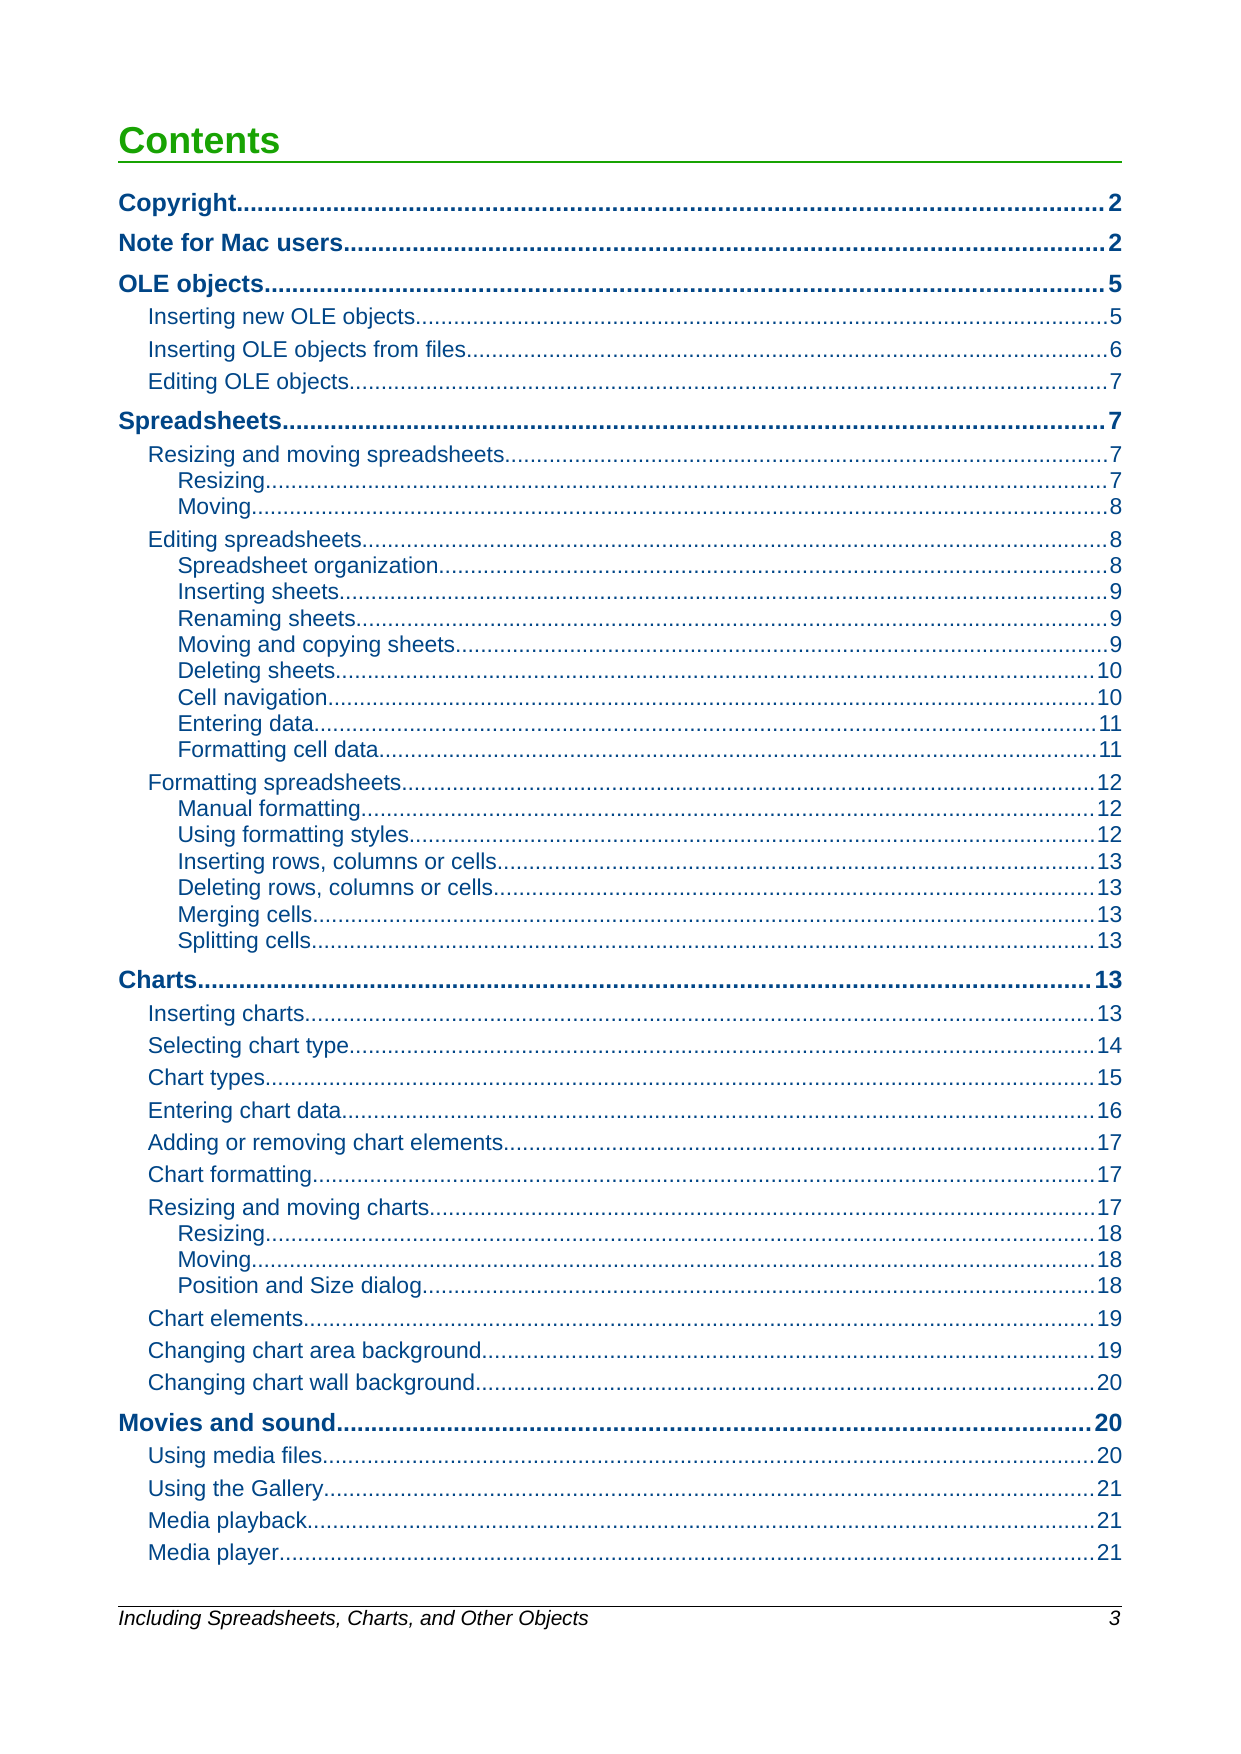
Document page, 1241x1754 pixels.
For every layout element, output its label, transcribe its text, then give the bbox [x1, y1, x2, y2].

text Deleting sheets 10 [177, 657, 1122, 684]
text Deleting rows, columns or cells 13 [177, 874, 1122, 901]
text Resizing and moving charts 17 [148, 1193, 1122, 1220]
text Moving 8 [177, 493, 1122, 520]
text Changing chart wall background 20 [148, 1369, 1122, 1396]
text Spreadsheet organization 8 [177, 552, 1122, 578]
text Entering chart data 16 [148, 1097, 1122, 1123]
text Formatting spreadsheets 12 [148, 769, 1122, 795]
text Manual formatting 12 [177, 795, 1122, 821]
text Chart elements 19 [148, 1305, 1122, 1331]
text Inserting sheets 9 [177, 578, 1122, 605]
text Inserting rows, columns or cells 13 [177, 848, 1122, 874]
text Selecting chart type 14 [148, 1032, 1122, 1058]
text Note for Mac users 2 [118, 228, 1122, 257]
text Adding or removing chart elements 17 [148, 1129, 1122, 1155]
text Entering data 11 [177, 710, 1122, 736]
text Inserting charts 13 [148, 1000, 1122, 1026]
text OLE objects 5 [118, 268, 1122, 297]
text Using media files 20 [148, 1442, 1122, 1468]
text Cell navigation 10 [177, 684, 1122, 710]
text Using the Gallery 21 [148, 1474, 1122, 1501]
text Contents [118, 118, 1122, 161]
text Editing OLE objects 7 [148, 368, 1122, 394]
text Copyright 2 [118, 187, 1122, 216]
text Merging cells 13 [177, 901, 1122, 927]
text Spreadsheets 7 [118, 406, 1122, 435]
text Resizing and moving spreadsheets 7 [148, 441, 1122, 467]
text Chart formatting 17 [148, 1161, 1122, 1187]
text Editing spreadsheets 8 [148, 526, 1122, 552]
text Changing chart area background 19 [148, 1337, 1122, 1363]
text Chart types 15 [148, 1064, 1122, 1091]
text Position and Size dialog 18 [177, 1272, 1122, 1299]
text Movies and sound 20 [118, 1407, 1122, 1436]
text Moving 18 [177, 1246, 1122, 1272]
text Media player 21 [148, 1539, 1122, 1565]
text Inserting new OLE objects 5 [148, 303, 1122, 329]
text Renaming sheets 9 [177, 605, 1122, 631]
text Formatting cell data 11 [177, 736, 1122, 763]
text Charts 13 [118, 965, 1122, 994]
text Resizing 7 [177, 467, 1122, 493]
text Using formatting styles 12 [177, 821, 1122, 848]
text Moving and copying sheets 9 [177, 631, 1122, 657]
text Inserting OLE objects from files 6 [148, 336, 1122, 362]
text Media playback 21 [148, 1507, 1122, 1533]
text Splitting cells 13 [177, 927, 1122, 953]
text Resizing 18 [177, 1220, 1122, 1246]
